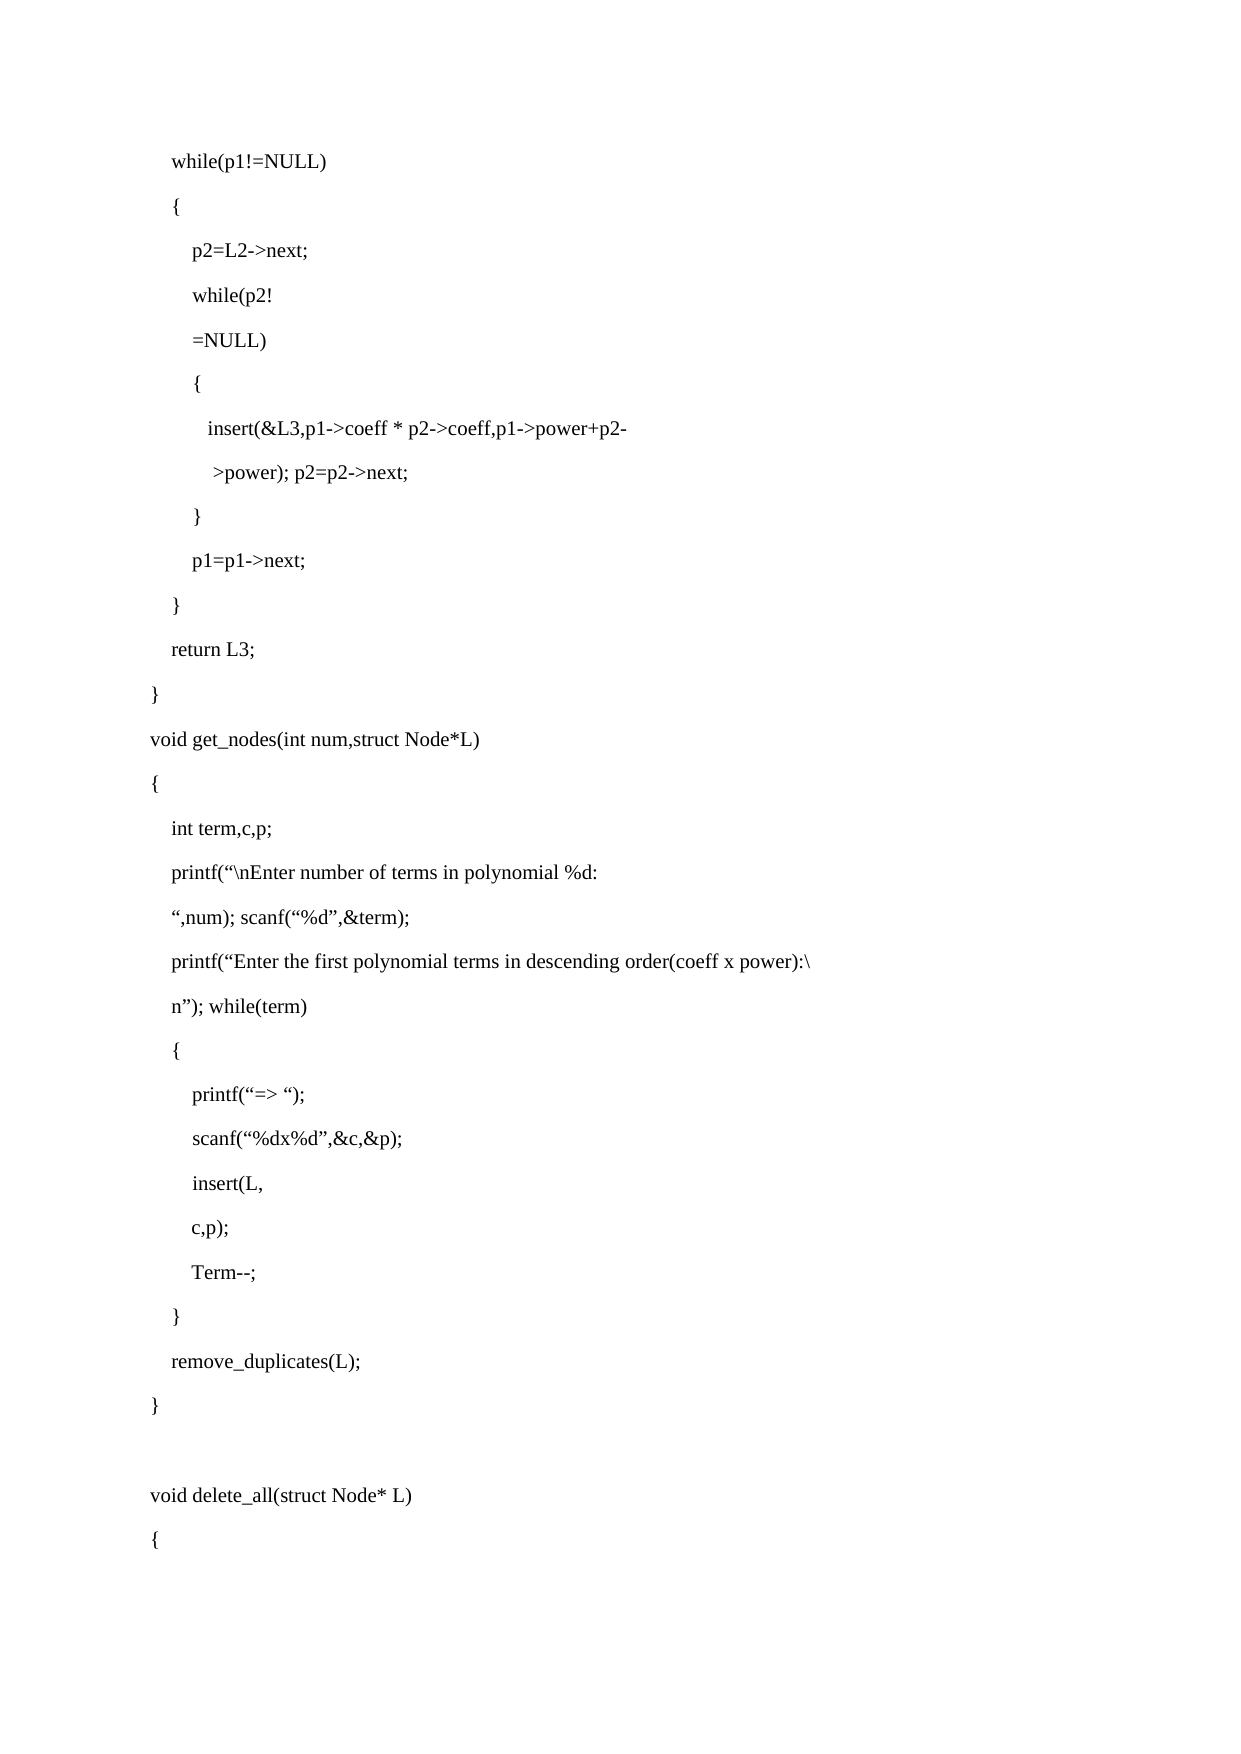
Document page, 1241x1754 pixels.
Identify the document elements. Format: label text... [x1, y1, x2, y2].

text printf(“\nEnter number of terms in polynomial %d: “,num); scanf(“%d”,&term); [171, 860, 644, 929]
text } [150, 682, 1090, 706]
text } [171, 1304, 1090, 1328]
text { [171, 194, 1090, 218]
text void delete_all(struct Node* L) [150, 1483, 1090, 1507]
text remove_duplicates(L); [171, 1349, 1090, 1373]
text insert(&L3,p1->coeff * p2->coeff,p1->power+p2->power); p2=p2->next; [207, 416, 668, 484]
text } [150, 1393, 1090, 1417]
text printf(“=> “); [192, 1082, 1090, 1106]
text return L3; [171, 637, 1090, 661]
text } [192, 505, 1090, 528]
text { [150, 771, 1090, 795]
text p1=p1->next; [192, 548, 1090, 572]
text while(p1!=NULL) [171, 149, 1090, 173]
text insert(L,c,p); Term--; [191, 1171, 266, 1284]
text { [171, 1039, 1090, 1062]
text { [150, 1527, 1090, 1551]
text void get_nodes(int num,struct Node*L) [150, 726, 1090, 751]
text int term,c,p; [171, 815, 1090, 839]
text p2=L2->next; while(p2!=NULL) [192, 238, 313, 352]
text printf(“Enter the first polynomial terms in descending order(coeff x power):\n”); while(term) [171, 949, 840, 1018]
text { [192, 372, 1090, 395]
text } [171, 593, 1090, 617]
text scanf(“%dx%d”,&c,&p); [192, 1126, 1090, 1150]
